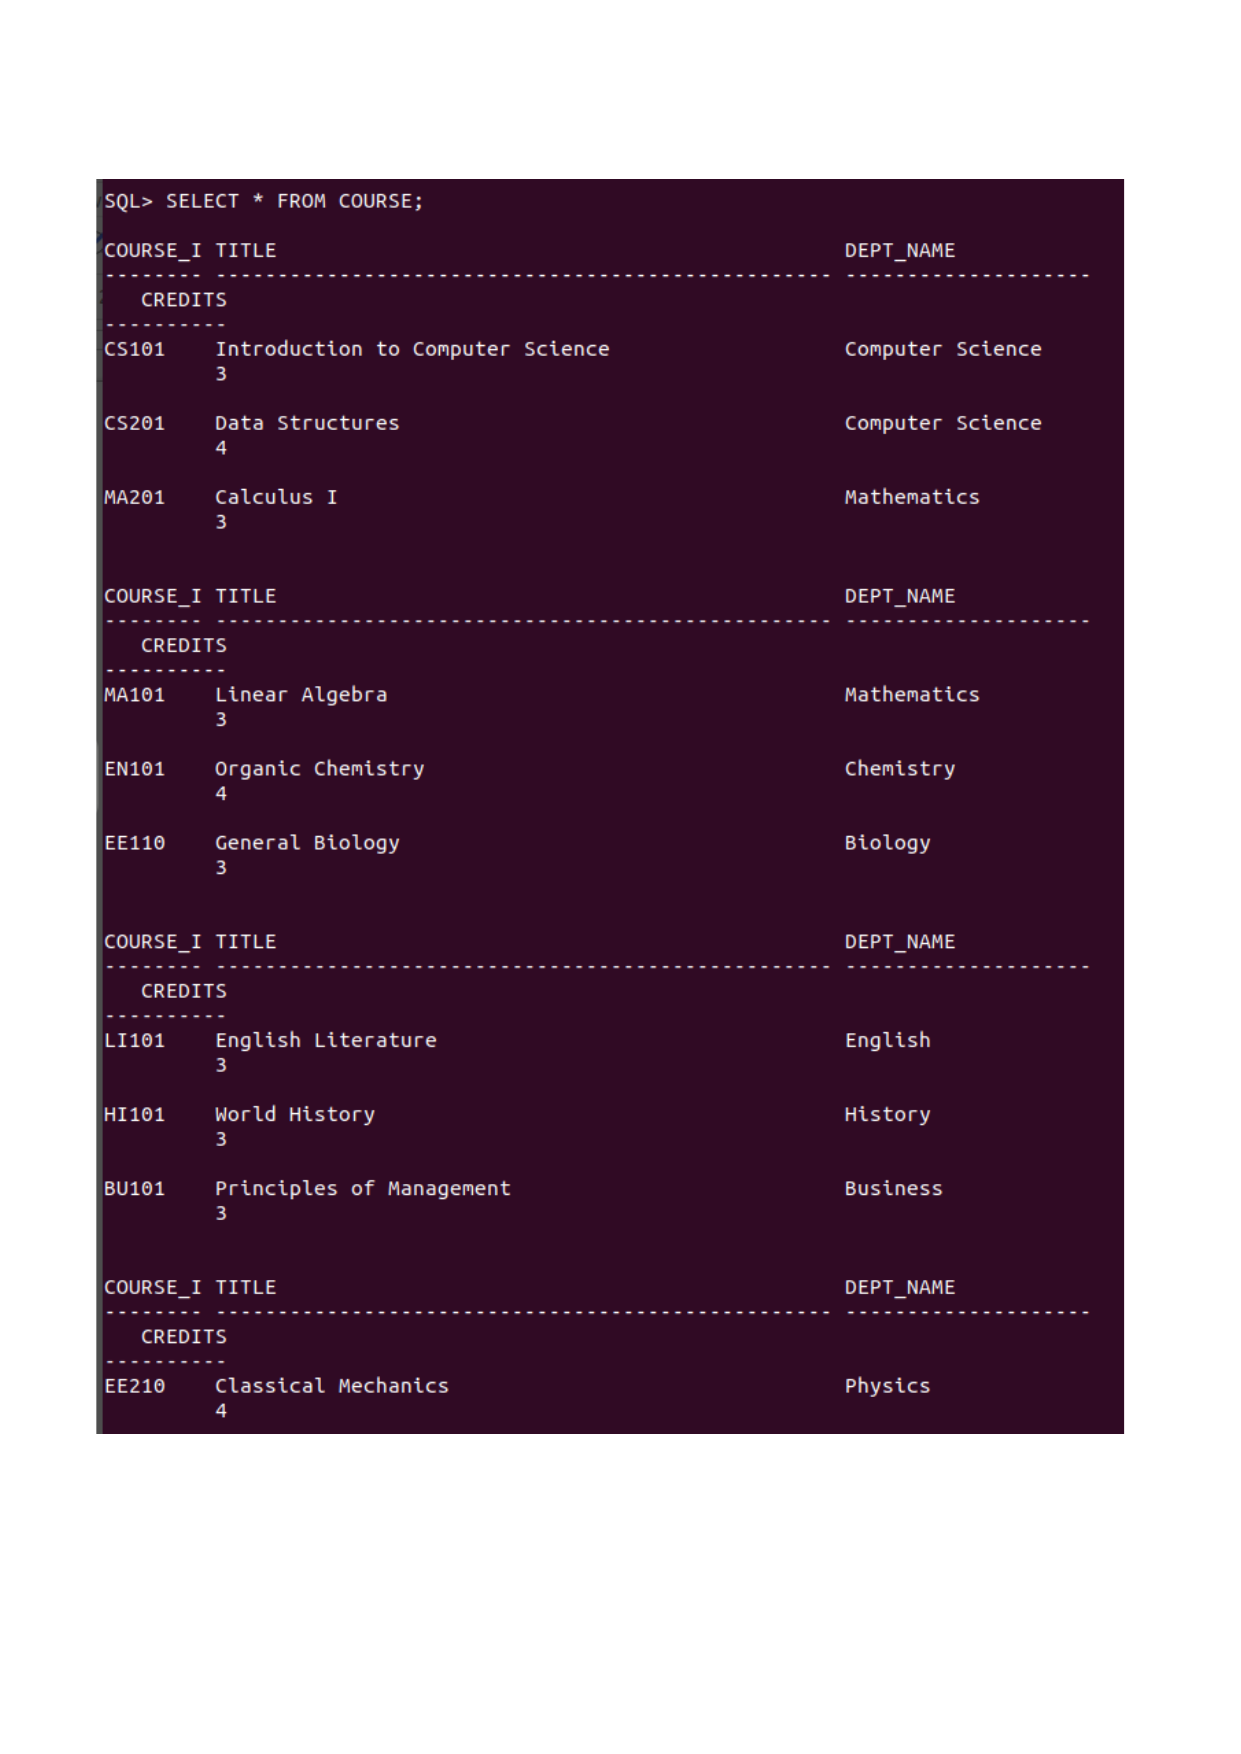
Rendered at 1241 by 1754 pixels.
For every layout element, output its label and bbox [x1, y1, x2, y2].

picture [96, 179, 1125, 1434]
